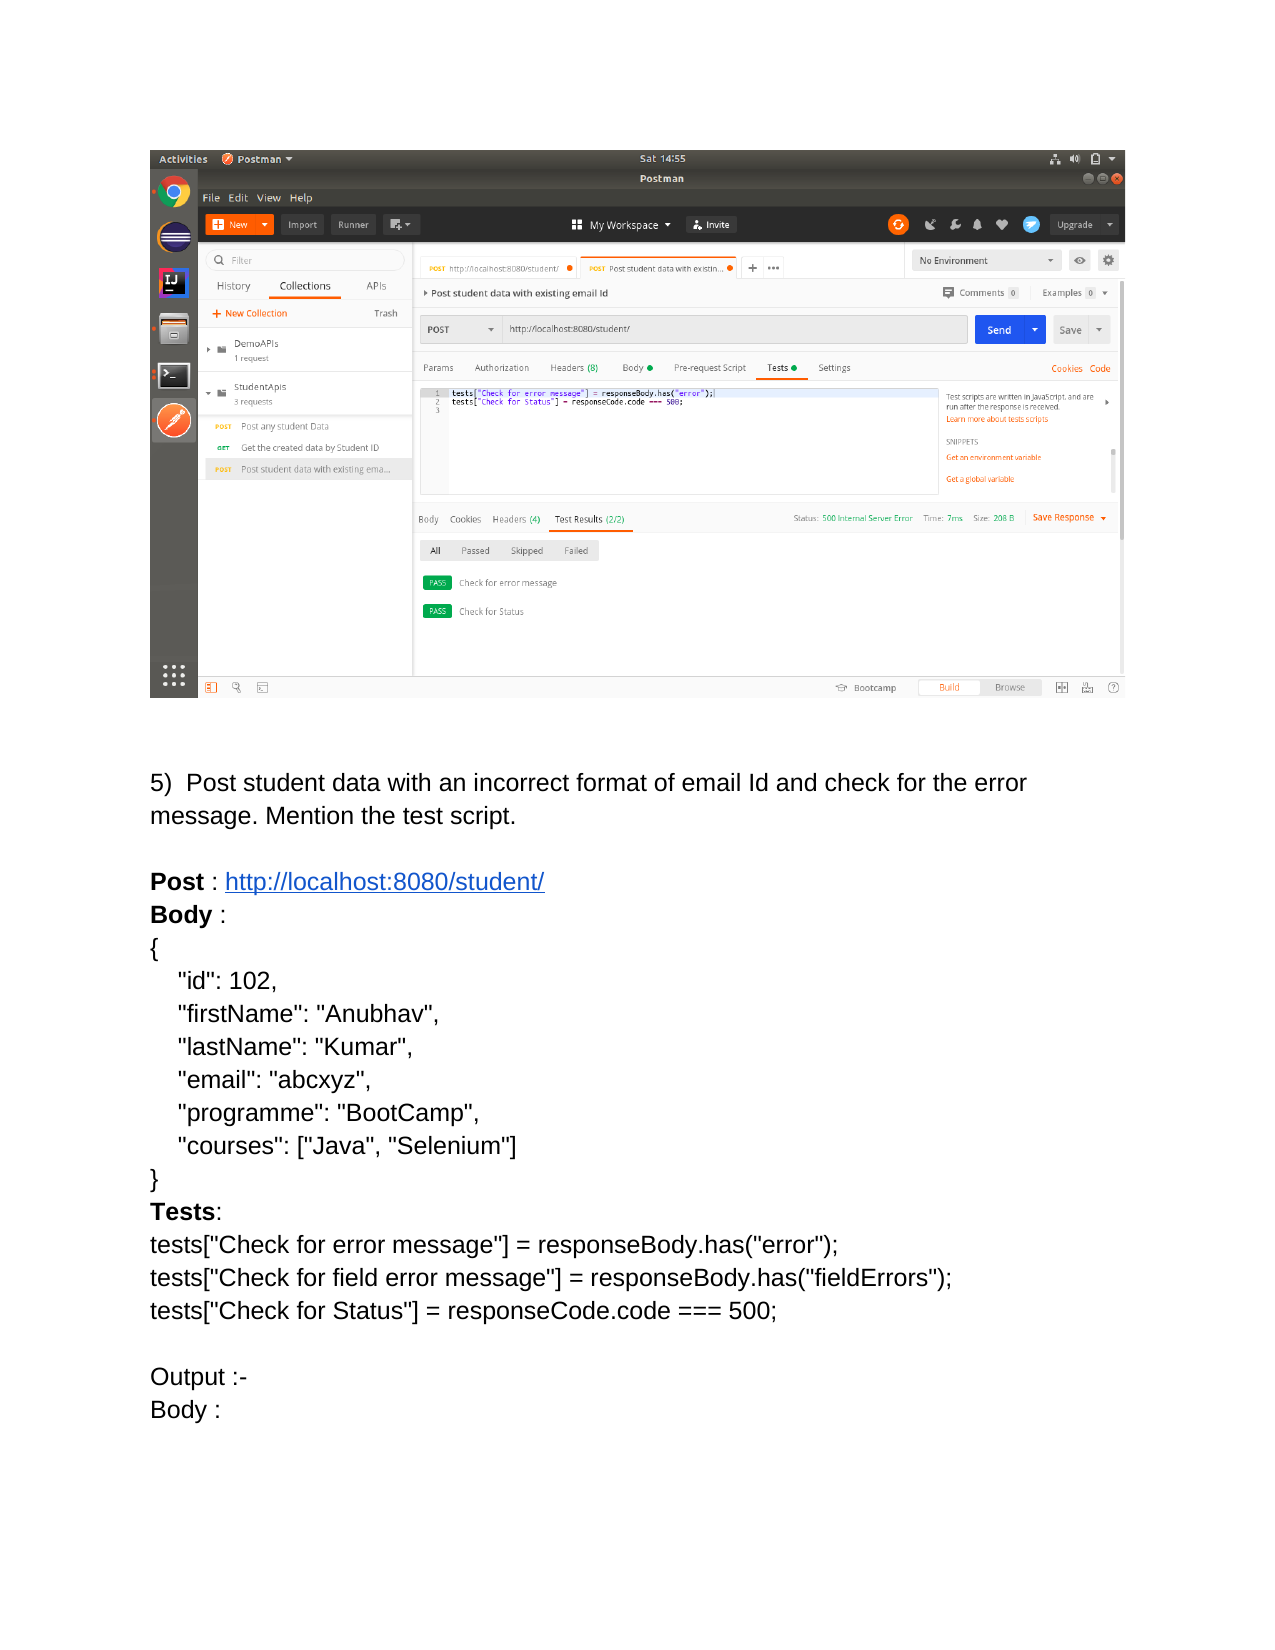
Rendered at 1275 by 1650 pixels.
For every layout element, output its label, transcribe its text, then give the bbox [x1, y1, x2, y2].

text } [150, 1164, 1125, 1193]
text tests["Check for error message"] = responseBody.has("error"); [150, 1230, 1125, 1259]
text tests["Check for Status"] = responseCode.code === 500; [150, 1296, 1125, 1325]
text Tests: [150, 1197, 1125, 1226]
text "id": 102, [150, 966, 1125, 995]
text tests["Check for field error message"] = responseBody.has("fieldErrors"); [150, 1263, 1125, 1292]
text "courses": ["Java", "Selenium"] [150, 1131, 1125, 1160]
picture [150, 150, 1125, 698]
text "email": "abcxyz", [150, 1065, 1125, 1094]
text "lastName": "Kumar", [150, 1032, 1125, 1061]
text Body : [150, 1395, 1125, 1424]
text Output :- [150, 1362, 1125, 1391]
text { [150, 933, 1125, 962]
text Post : http://localhost:8080/student/ [150, 867, 1125, 896]
text "firstName": "Anubhav", [150, 999, 1125, 1028]
text "programme": "BootCamp", [150, 1098, 1125, 1127]
text Body : [150, 900, 1125, 929]
text 5) Post student data with an incorrect format of email Id and check for the error message. Mention the test script. [150, 768, 1125, 829]
